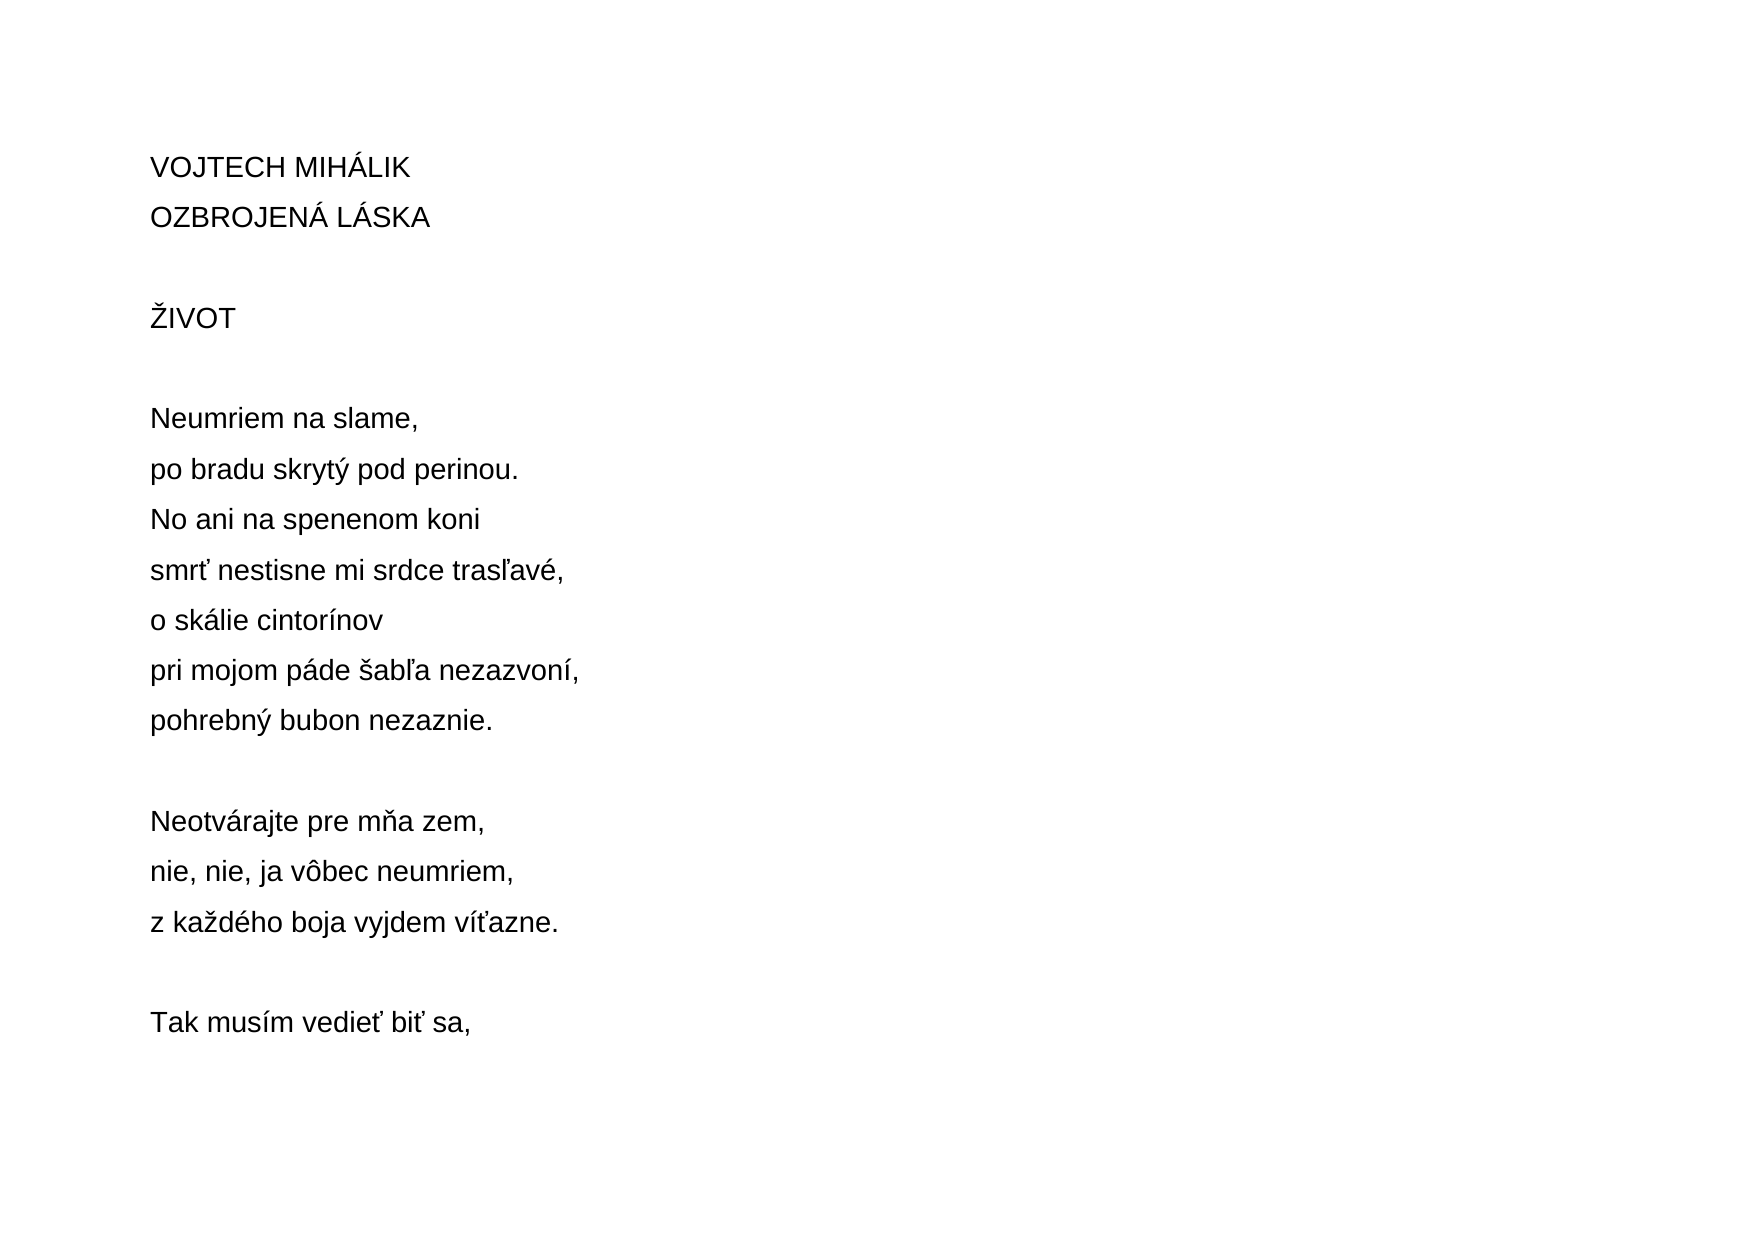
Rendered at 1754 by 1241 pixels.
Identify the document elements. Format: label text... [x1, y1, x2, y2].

text Tak musím vedieť biť sa, [150, 1005, 1243, 1039]
text Neumriem na slame, [150, 402, 1243, 435]
text z každého boja vyjdem víťazne. [150, 905, 1243, 938]
text Neotvárajte pre mňa zem, [150, 804, 1243, 838]
text VOJTECH MIHÁLIK [150, 150, 1243, 183]
text nie, nie, ja vôbec neumriem, [150, 854, 1243, 888]
text po bradu skrytý pod perinou. [150, 452, 1243, 485]
text o skálie cintorínov [150, 603, 1243, 636]
text No ani na spenenom koni [150, 502, 1243, 536]
text ŽIVOT [150, 301, 1243, 334]
subtitle OZBROJENÁ LÁSKA [150, 200, 1243, 234]
text pri mojom páde šabľa nezazvoní, [150, 653, 1243, 687]
text smrť nestisne mi srdce trasľavé, [150, 552, 1243, 586]
text pohrebný bubon nezaznie. [150, 703, 1243, 737]
